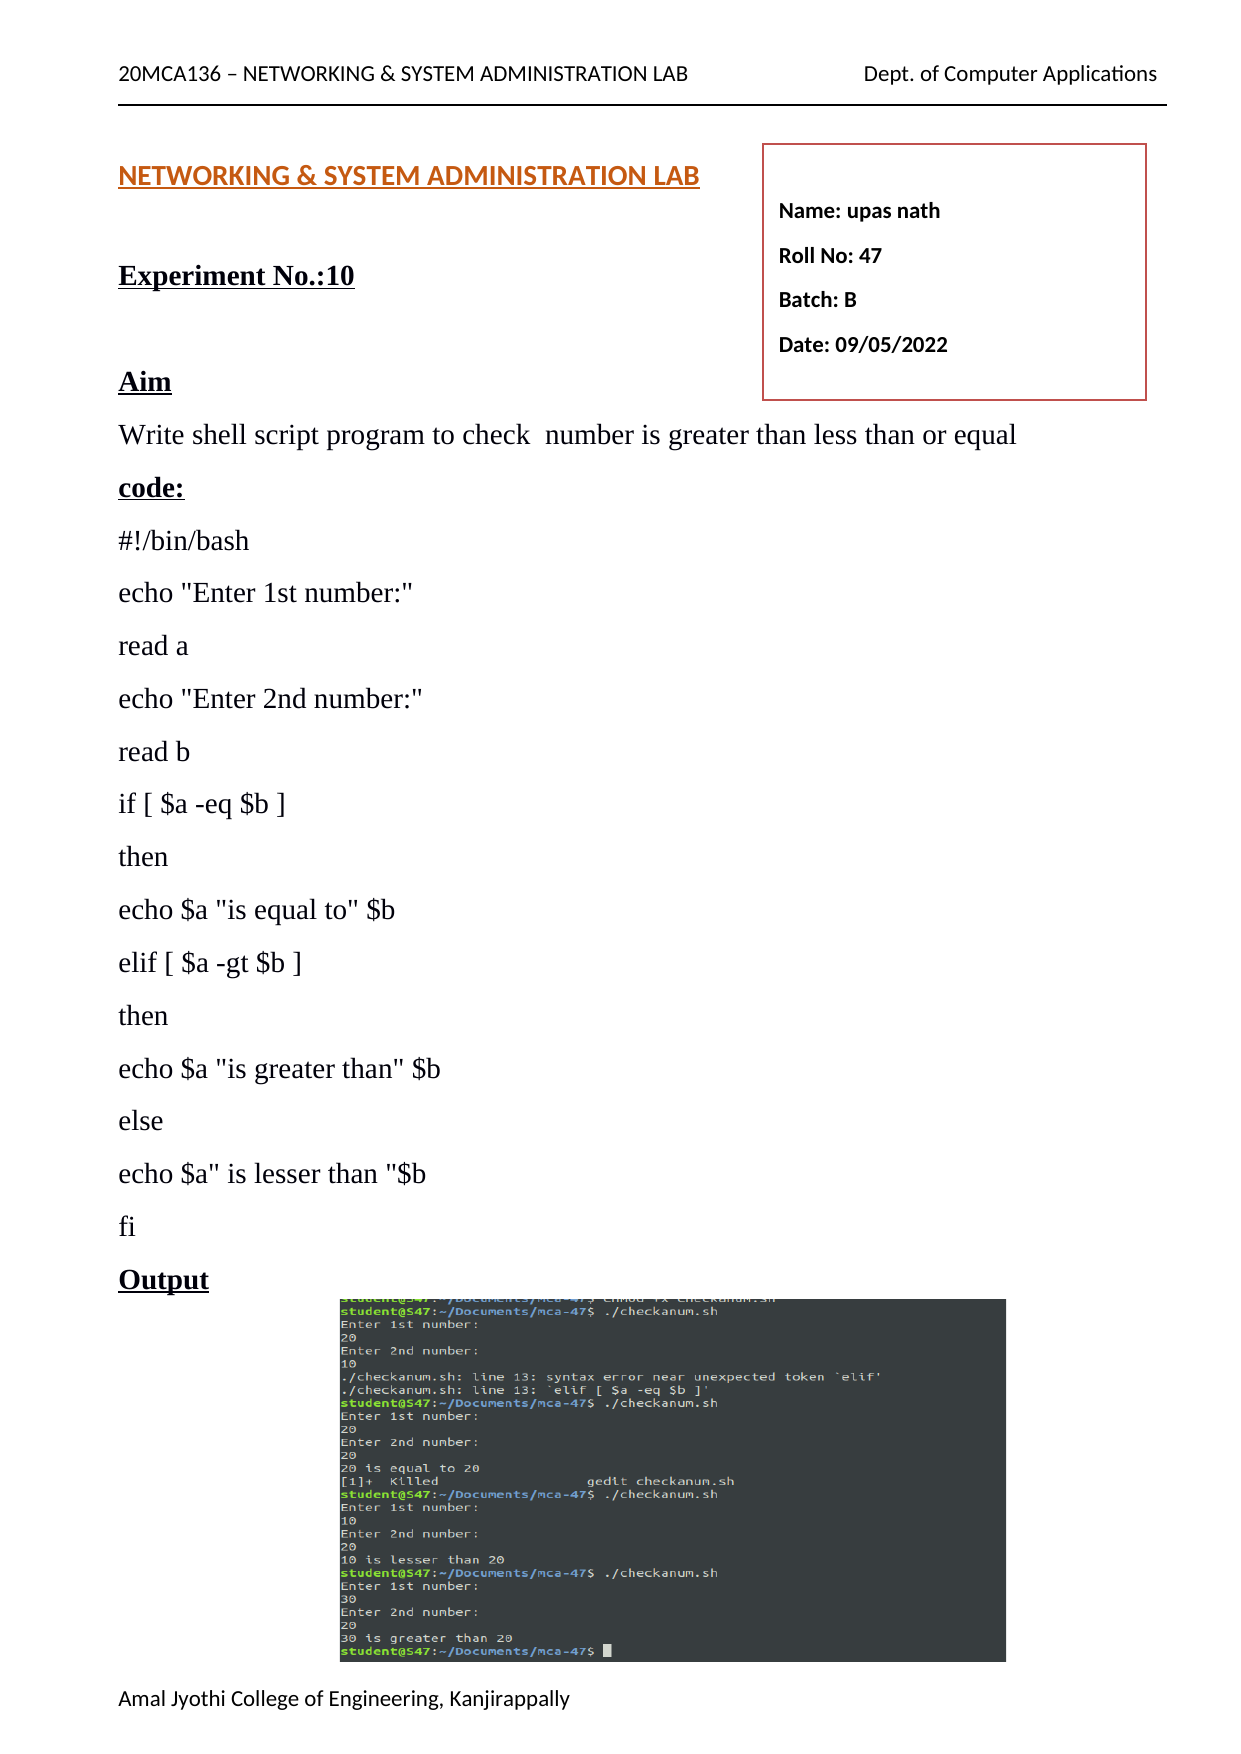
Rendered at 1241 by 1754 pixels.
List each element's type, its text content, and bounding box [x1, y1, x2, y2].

text Batch: B [778, 286, 1131, 314]
text then [118, 839, 1167, 873]
text Date: 09/05/2022 [778, 330, 1131, 358]
text Write shell script program to check number is greater than less than or equal [118, 417, 1167, 451]
text read a [118, 628, 1167, 662]
text Output [118, 1262, 1167, 1296]
text echo $a "is greater than" $b [118, 1051, 1167, 1084]
text echo $a "is equal to" $b [118, 892, 1167, 926]
text elif [ $a -gt $b ] [118, 945, 1167, 979]
text [1147, 364, 1167, 398]
text NETWORKING & SYSTEM ADMINISTRATION LAB [118, 157, 762, 192]
text read b [118, 734, 1167, 767]
text echo "Enter 2nd number:" [118, 681, 1167, 714]
text else [118, 1103, 1167, 1137]
text if [ $a -eq $b ] [118, 787, 1167, 820]
text [1147, 258, 1167, 292]
text then [118, 998, 1167, 1031]
text Aim [118, 364, 762, 398]
text Roll No: 47 [778, 241, 1131, 269]
text #!/bin/bash [118, 523, 1167, 556]
text Experiment No.:10 [118, 258, 762, 292]
text Name: upas nath [778, 196, 1131, 224]
text code: [118, 470, 1167, 503]
text echo "Enter 1st number:" [118, 575, 1167, 609]
text echo $a" is lesser than "$b [118, 1156, 1167, 1190]
text fi [118, 1209, 1167, 1243]
